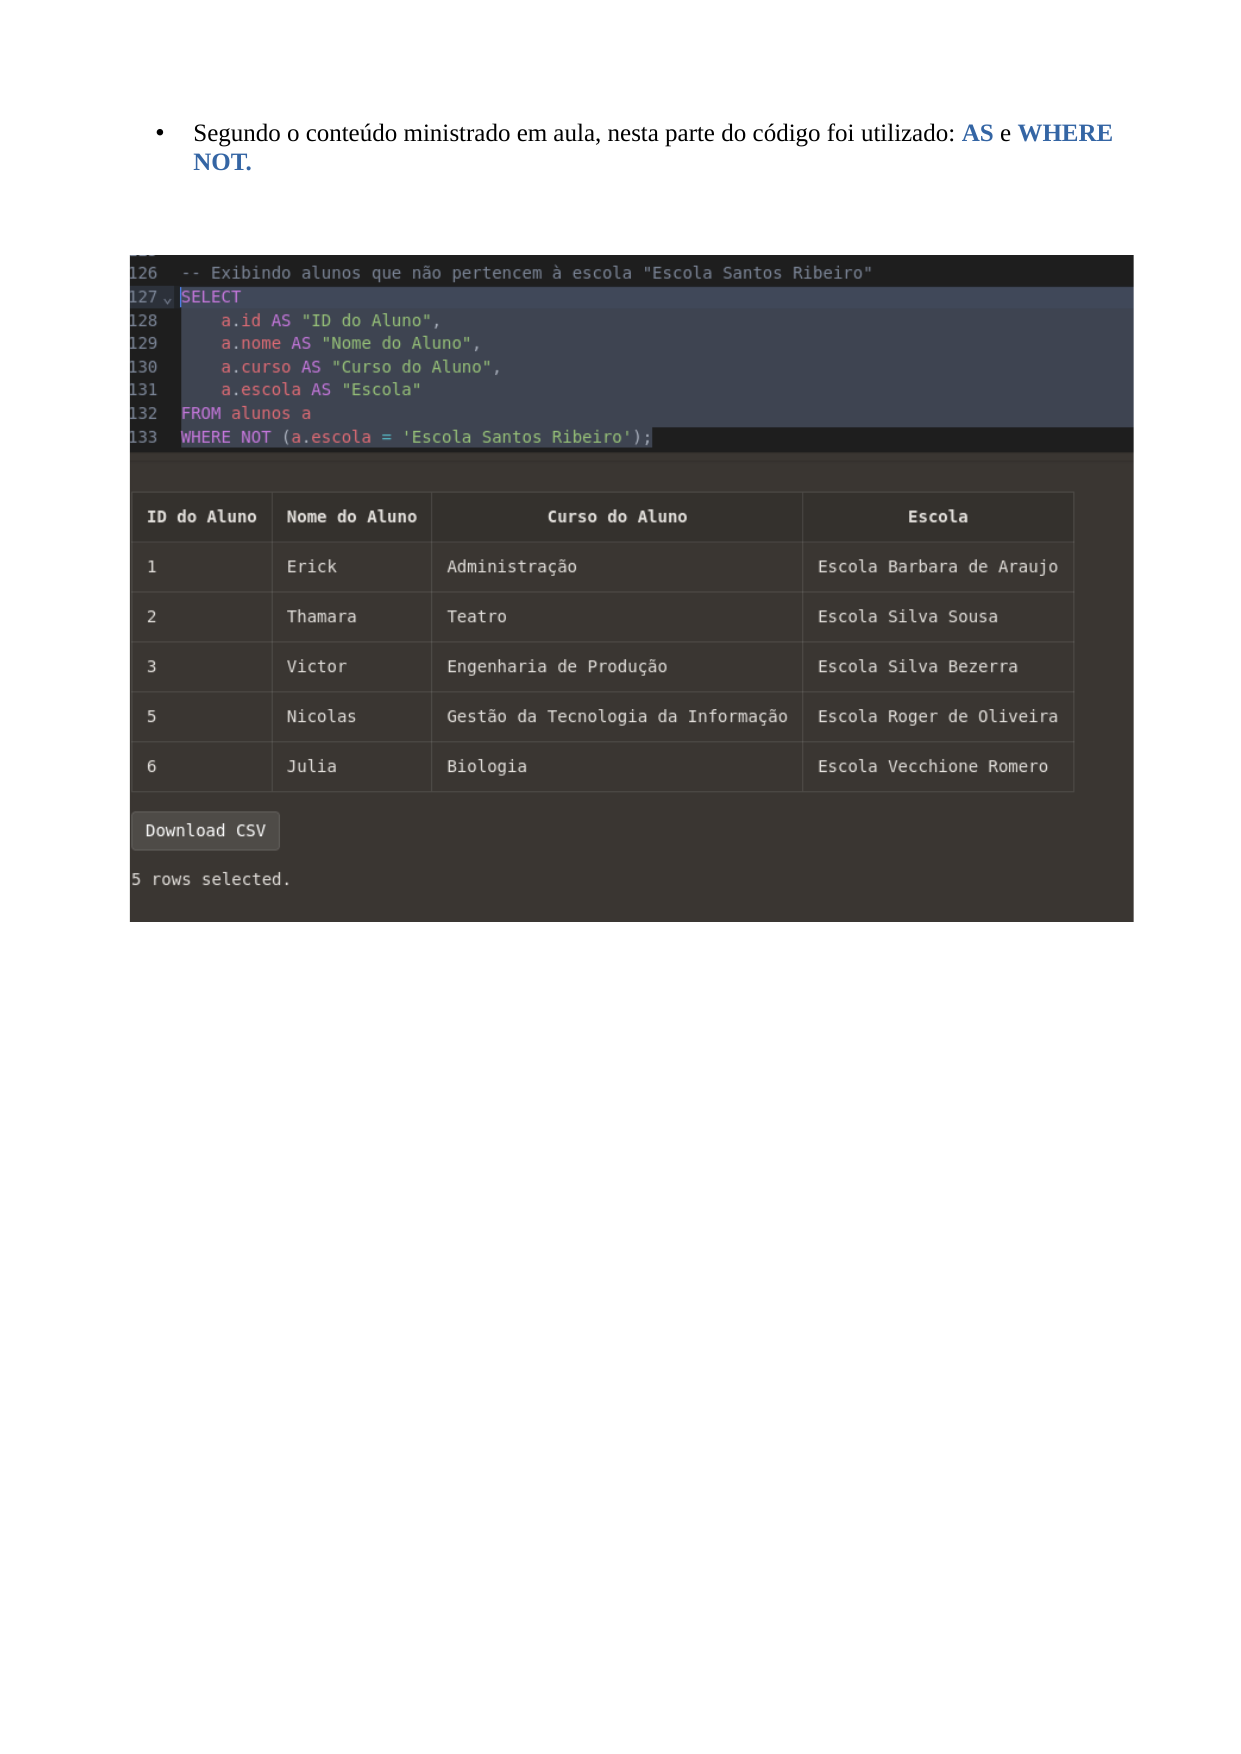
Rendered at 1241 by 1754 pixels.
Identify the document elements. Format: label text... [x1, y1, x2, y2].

picture [129, 255, 1134, 922]
list Segundo o conteúdo ministrado em aula, nesta parte do código foi utilizado: AS e WHERE NOT. [156, 118, 1122, 176]
